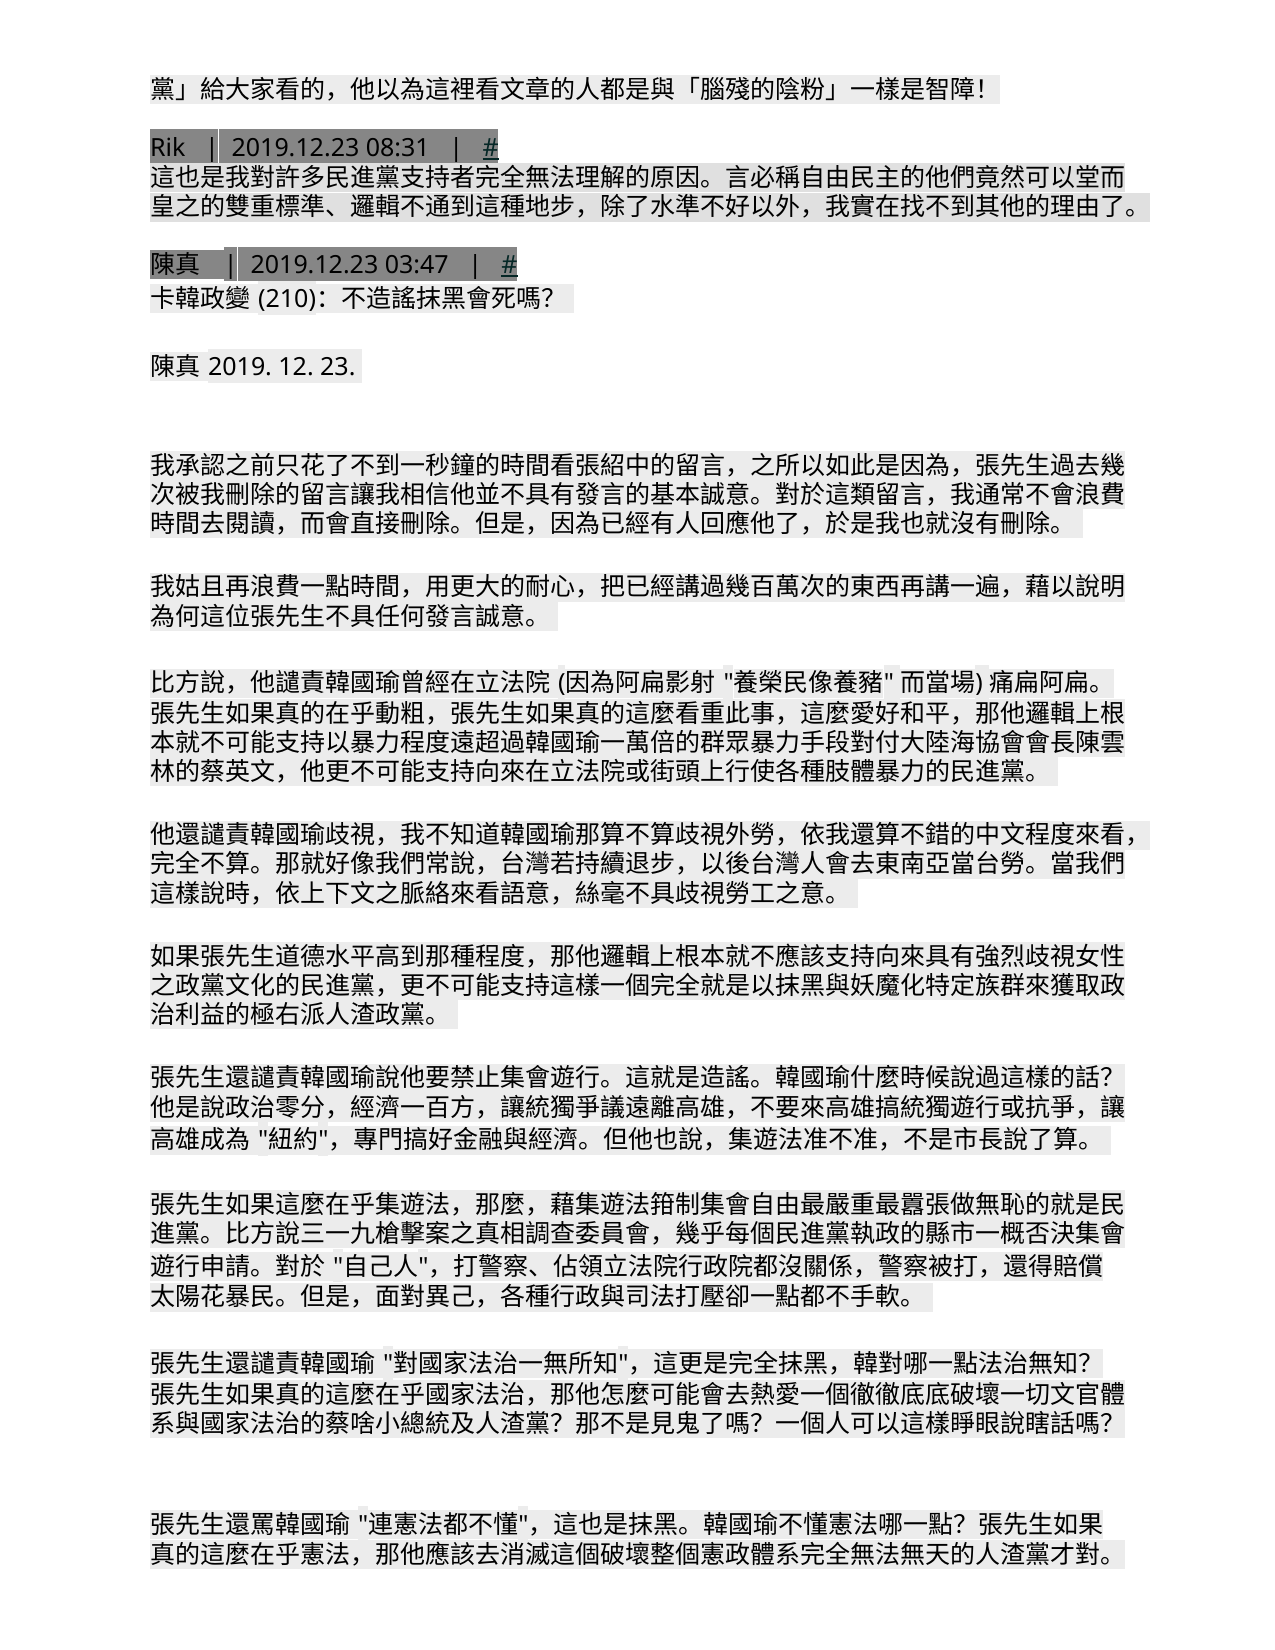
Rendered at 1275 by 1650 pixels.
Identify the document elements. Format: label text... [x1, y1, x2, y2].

text 卡韓政變 (210)：不造謠抹黑會死嗎？ 陳真 2019. 12. 23. 我承認之前只花了不到一秒鐘的時間看張紹中的留言，之所以如此是因為，張先生過去幾次被我刪除的留言讓我相信他並不具有發言的基本誠意。對於這類留言，我通常不會浪費時間去閱讀，而會直接刪除。但是，因為已經有人回應他了，於是我也就沒有刪除。 我姑且再浪費一點時間，用更大的耐心，把已經講過幾百萬次的東西再講一遍，藉以說明為何這位張先生不具任何發言誠意。 比方說，他譴責韓國瑜曾經在立法院 (因為阿扁影射 "養榮民像養豬" 而當場) 痛扁阿扁。張先生如果真的在乎動粗，張先生如果真的這麼看重此事，這麼愛好和平，那他邏輯上根本就不可能支持以暴力程度遠超過韓國瑜一萬倍的群眾暴力手段對付大陸海協會會長陳雲林的蔡英文，他更不可能支持向來在立法院或街頭上行使各種肢體暴力的民進黨。 他還譴責韓國瑜歧視，我不知道韓國瑜那算不算歧視外勞，依我還算不錯的中文程度來看，完全不算。那就好像我們常說，台灣若持續退步，以後台灣人會去東南亞當台勞。當我們這樣說時，依上下文之脈絡來看語意，絲毫不具歧視勞工之意。 如果張先生道德水平高到那種程度，那他邏輯上根本就不應該支持向來具有強烈歧視女性之政黨文化的民進黨，更不可能支持這樣一個完全就是以抹黑與妖魔化特定族群來獲取政治利益的極右派人渣政黨。 張先生還譴責韓國瑜說他要禁止集會遊行。這就是造謠。韓國瑜什麼時候說過這樣的話？他是說政治零分，經濟一百方，讓統獨爭議遠離高雄，不要來高雄搞統獨遊行或抗爭，讓高雄成為 "紐約"，專門搞好金融與經濟。但他也說，集遊法准不准，不是市長說了算。 張先生如果這麼在乎集遊法，那麼，藉集遊法箝制集會自由最嚴重最囂張做無恥的就是民進黨。比方說三一九槍擊案之真相調查委員會，幾乎每個民進黨執政的縣市一概否決集會遊行申請。對於 "自己人"，打警察、佔領立法院行政院都沒關係，警察被打，還得賠償太陽花暴民。但是，面對異己，各種行政與司法打壓卻一點都不手軟。 張先生還譴責韓國瑜 "對國家法治一無所知"，這更是完全抹黑，韓對哪一點法治無知？張先生如果真的這麼在乎國家法治，那他怎麼可能會去熱愛一個徹徹底底破壞一切文官體系與國家法治的蔡啥小總統及人渣黨？那不是見鬼了嗎？一個人可以這樣睜眼說瞎話嗎？ 張先生還罵韓國瑜 "連憲法都不懂"，這也是抹黑。韓國瑜不懂憲法哪一點？張先生如果真的這麼在乎憲法，那他應該去消滅這個破壞整個憲政體系完全無法無天的人渣黨才對。 張先生還罵韓國瑜討厭同性戀及同婚，這也是抹黑。韓國瑜幾時有說過他 "討厭" 同性戀及同婚？不贊成同婚，跟 "討厭" 同性戀可以畫等號嗎？依張先生邏輯，台灣的基督教比方說綠油油的長老教會大多數都 "討厭" 同性戀？透過公投，大多數人反對同婚，所以張先生也要指控台灣人絕大多數 "討厭" 同性戀？依張先生的邏輯，全世界幾乎所有人民幾乎所有國家都 "討厭" 同性戀？ 像這個就是扣帽子。如果張先生認為同婚是一種絕對真理，那他應該反對的是透過公投來決定是否同婚立法。 韓國瑜更沒有反對國小性教育，這也是造謠。他是反對 "不當的" 性教育。它媽的這不能反對嗎？反對某種不當的性教育，就等於反對性教育？我真不明白，綠營的人是除了造謠抹黑歪曲渲染之外，完全沒有半點討論事情的能力是嗎？為什麼它媽的每一句話就是要造謠，就是要抹黑，真是很可恥。 韓國瑜有說 "印尼、菲律賓的那些人都是「雞」" 嗎？它媽的為什麼要故意裝蒜，故意扭曲，故意造謠？不造謠是會死嗎？聽說張先生是個詩人(？)，詩人的文字理解水平是這樣嗎？ 張先生又罵韓國瑜 "會在無知的狀況下做出非常傷人的事情"，這也是造謠。韓國瑜什麼時候 "會在無知的狀況下做出非常傷人的事情"？韓所謂雞與鳳凰，上下文意思其實很清楚，亦即做為一種人才與否的類比。 我舉個例，1991年，林義雄請我去他家，私下跟我提到他對台灣的憂心，他說，教育很重要，台灣年輕人應該盡量出國到處去走走，盡量多學習，否則以後就只能做一些勞力工作，幫人倒茶、掃地。我當時聽了，覺得有點刺耳，因為聽起來好像在批評勞力工作。但是，還好我的中文程度還算不錯，我知道他這段話對勞工並無絲毫貶意。 其他還有一堆對韓國瑜的抹黑，我就不浪費時間一一說明了。 最後，張先生開始溫柔體貼地為蔡英文辯解了。他說： "蔡英文在我看來他就是個有錢人家的喜歡貓的靜靜的不太會說話的女孩子，很聰明書讀的很好，這樣就是人渣嗎？" 它媽的講這麼蠢的話，你以為我們都是腦殘嗎？我們有說蔡英文喜歡貓，所以是人渣嗎？我們有說蔡英文什麼 "靜靜的不太會說話"(這完全不是事實)，所以是人渣嗎？她的問題是喜歡貓和靜靜的不太會說話嗎？ 做為忍教教主，我雖然忍功已經練到爐火純青，但也不是沒有底線。張先生別再考驗我的耐心了。巴勒網不是你應該來的地方。 另外，我跟各位說，綠營除了造謠抹黑歪曲渲染之外，還有個打擊異己的方法就是假裝好像說你兩句好話，然後穿插幾百句抹黑，讓不明就裏的旁觀者以為發文者應該是抱持著善意來指出那一大堆缺點，從而以為那些純屬造謠的 "缺點" 是事實，進而達到更深入骨髓的抹黑效果。 [150, 281, 1125, 1569]
text 這也是我對許多民進黨支持者完全無法理解的原因。言必稱自由民主的他們竟然可以堂而皇之的雙重標準、邏輯不通到這種地步，除了水準不好以外，我實在找不到其他的理由了。 [150, 163, 1125, 222]
text 陳真 | 2019.12.23 03:47 | # [150, 247, 1125, 281]
text Rik | 2019.12.23 08:31 | # [150, 129, 1125, 163]
text 黨」給大家看的，他以為這裡看文章的人都是與「腦殘的陰粉」一樣是智障！ [150, 75, 1125, 104]
